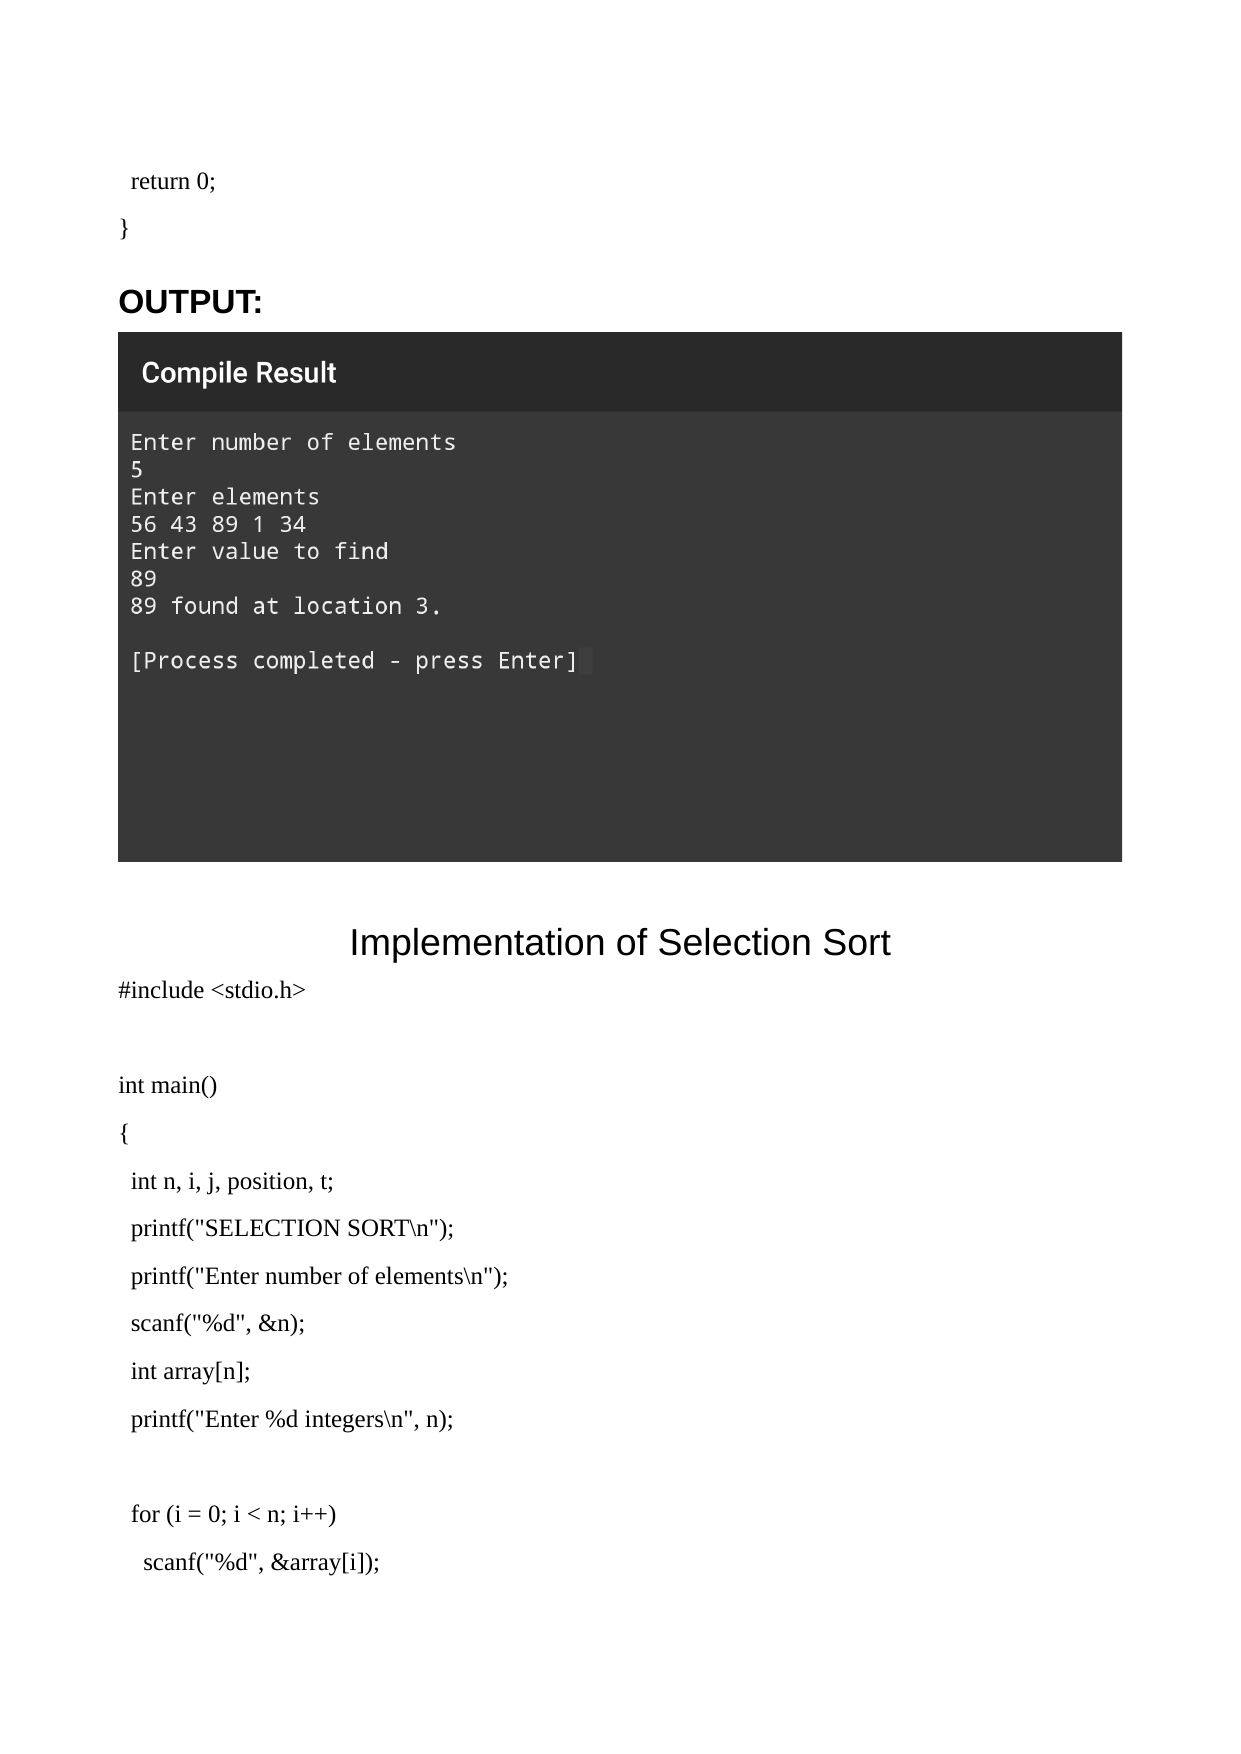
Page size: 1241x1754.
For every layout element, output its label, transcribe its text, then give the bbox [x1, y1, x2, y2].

text #include <stdio.h> [118, 975, 1122, 1004]
text for (i = 0; i < n; i++) [118, 1499, 1122, 1528]
text printf("Enter number of elements\n"); [118, 1261, 1122, 1290]
text return 0; [118, 166, 1122, 194]
text int array[n]; [118, 1356, 1122, 1385]
text { [118, 1118, 1122, 1147]
text printf("Enter %d integers\n", n); [118, 1404, 1122, 1432]
text scanf("%d", &n); [118, 1308, 1122, 1337]
text printf("SELECTION SORT\n"); [118, 1213, 1122, 1242]
text scanf("%d", &array[i]); [118, 1547, 1122, 1575]
text int main() [118, 1071, 1122, 1099]
subtitle OUTPUT: [118, 282, 1122, 320]
picture [118, 332, 1123, 862]
text } [118, 213, 1122, 242]
text int n, i, j, position, t; [118, 1166, 1122, 1194]
subtitle Implementation of Selection Sort [118, 920, 1122, 963]
